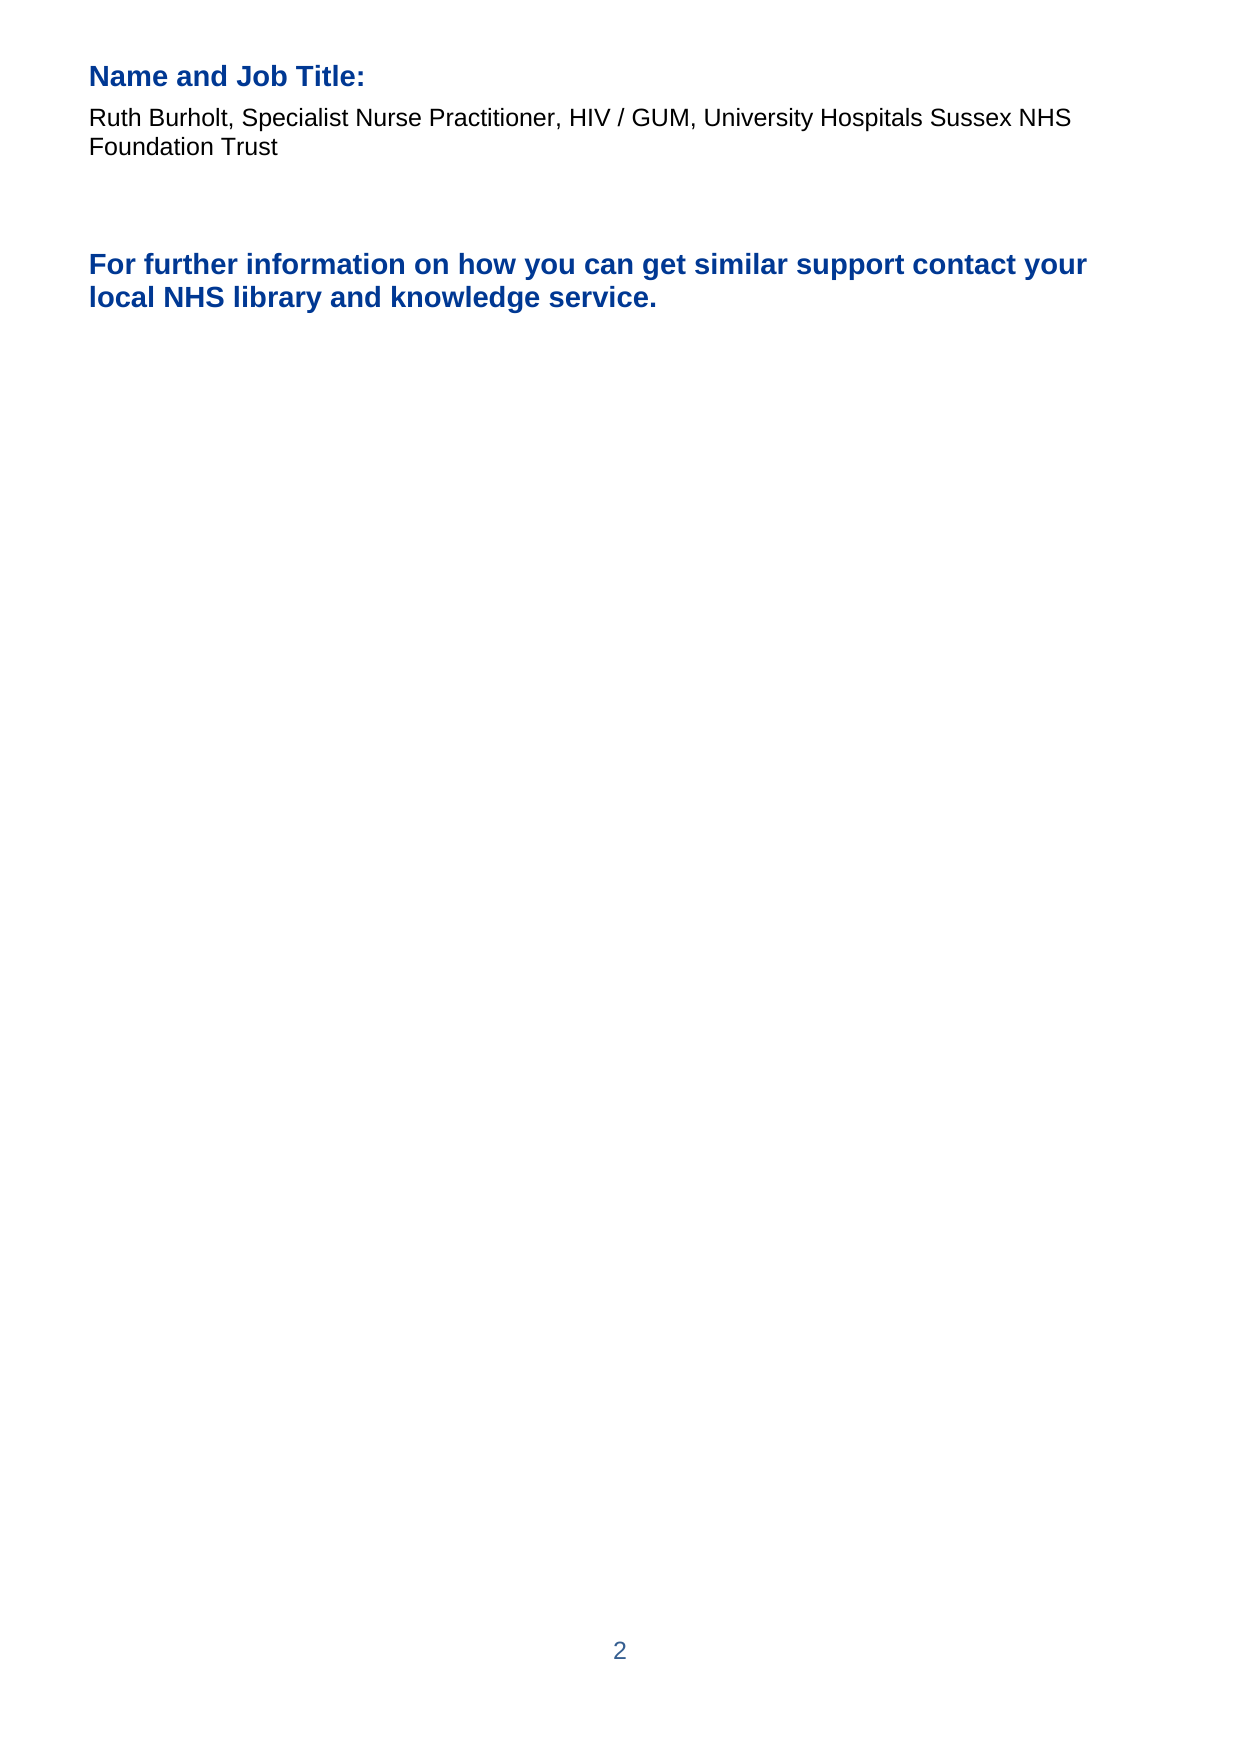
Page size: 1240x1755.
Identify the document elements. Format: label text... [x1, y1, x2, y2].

subtitle Name and Job Title: [89, 59, 1151, 93]
subtitle For further information on how you can get similar support contact your local NHS library and knowledge service. [89, 247, 1151, 314]
text Ruth Burholt, Specialist Nurse Practitioner, HIV / GUM, University Hospitals Sussex NHS Foundation Trust [89, 103, 1151, 161]
